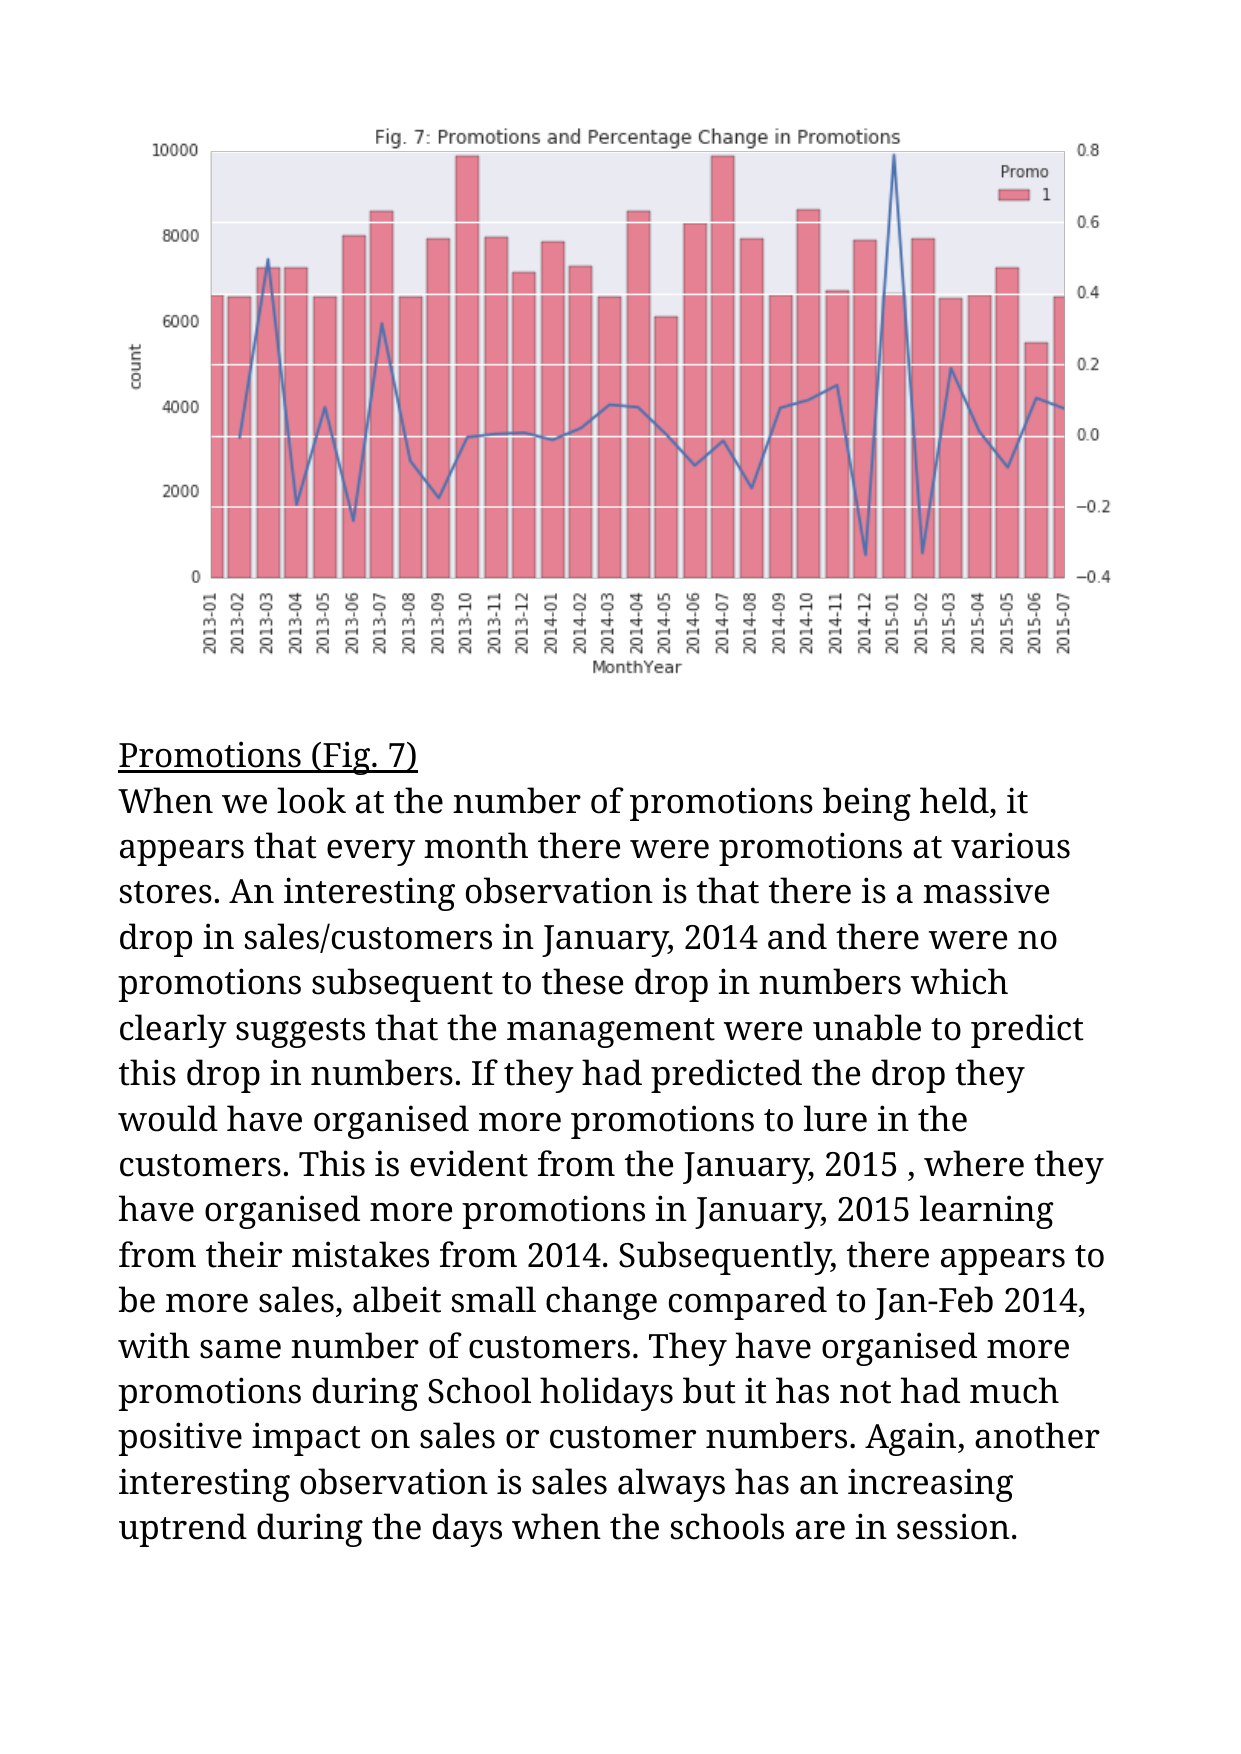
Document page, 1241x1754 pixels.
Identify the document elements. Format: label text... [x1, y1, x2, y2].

subtitle Promotions (Fig. 7) [118, 732, 1122, 777]
text When we look at the number of promotions being held, it appears that every month there were promotions at various stores. An interesting observation is that there is a massive drop in sales/customers in January, 2014 and there were no promotions subsequent to these drop in numbers which clearly suggests that the management were unable to predict this drop in numbers. If they had predicted the drop they would have organised more promotions to lure in the customers. This is evident from the January, 2015 , where they have organised more promotions in January, 2015 learning from their mistakes from 2014. Subsequently, there appears to be more sales, albeit small change compared to Jan-Feb 2014, with same number of customers. They have organised more promotions during School holidays but it has not had much positive impact on sales or customer numbers. Again, another interesting observation is sales always has an increasing uptrend during the days when the schools are in session. [118, 777, 1122, 1549]
